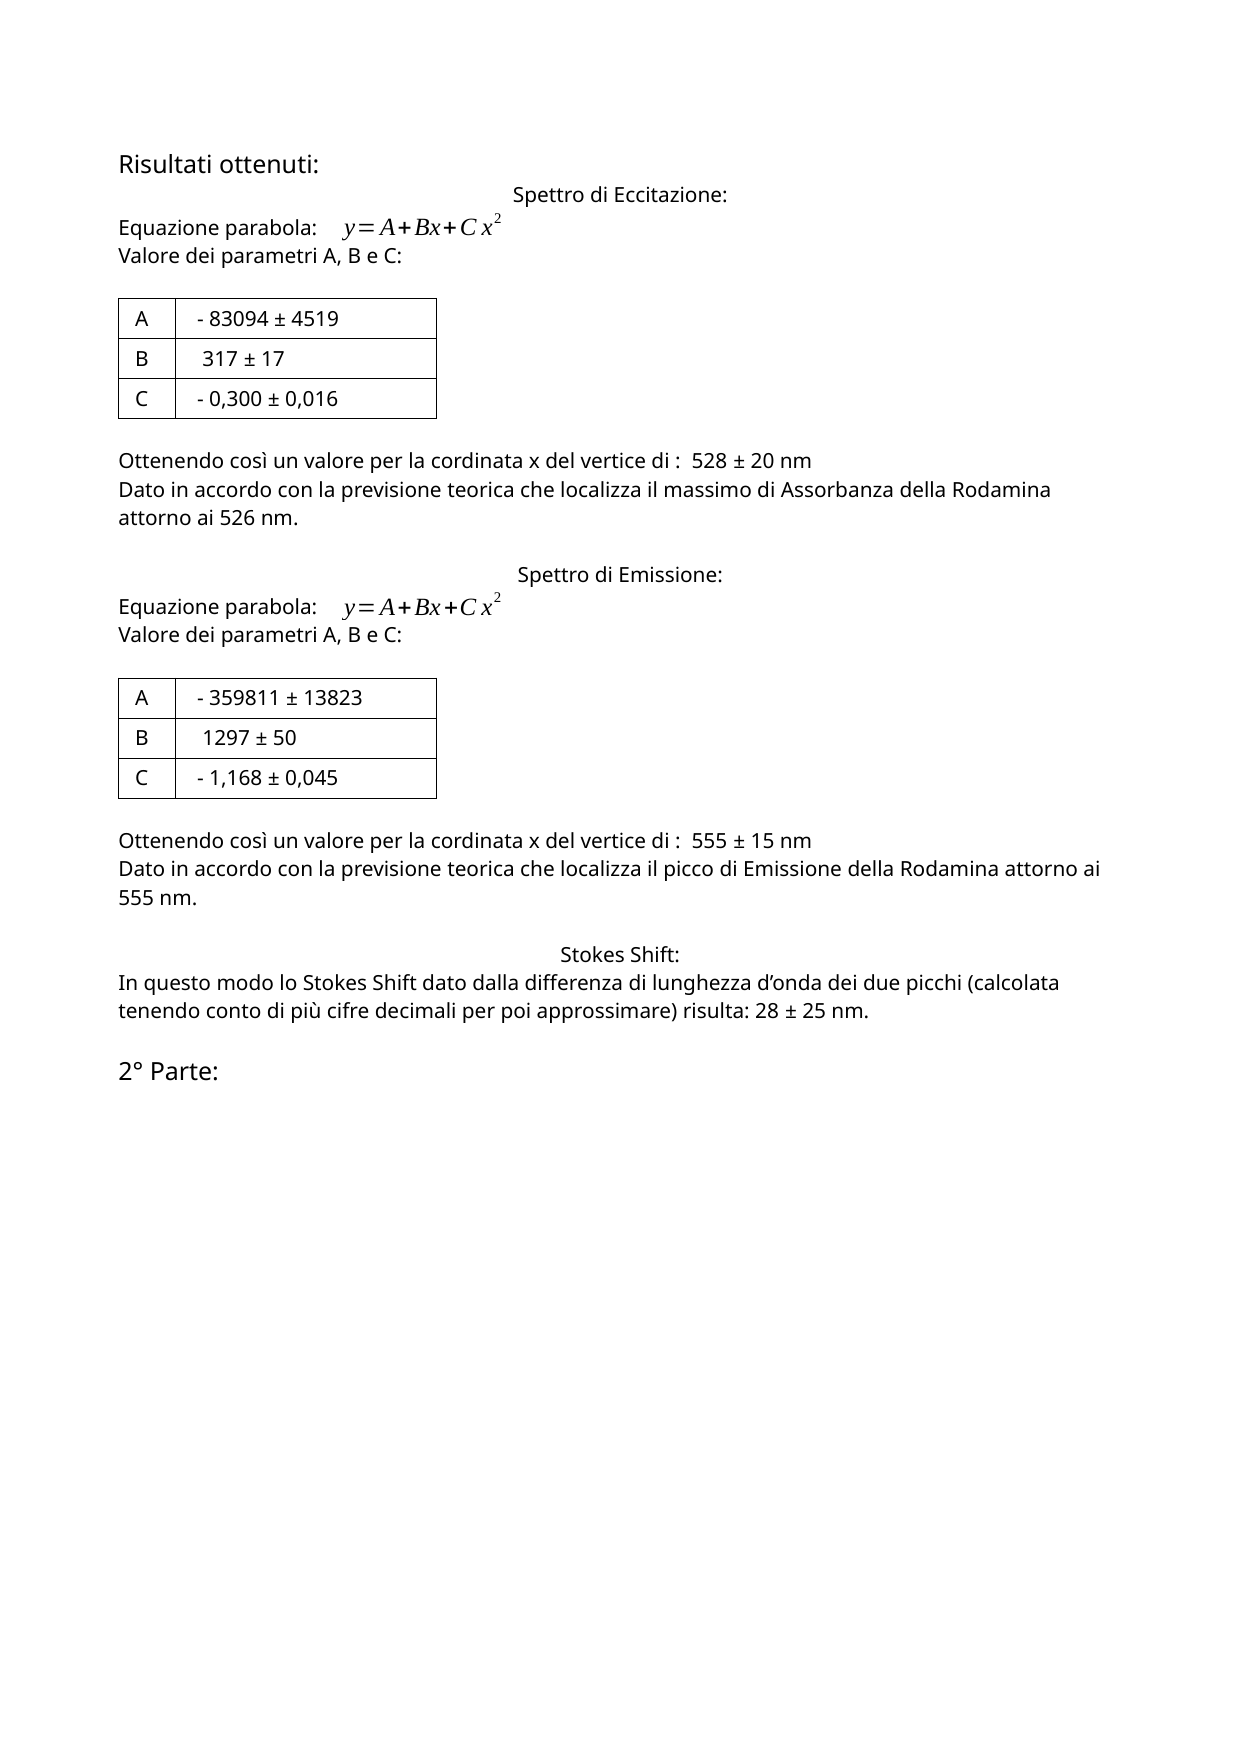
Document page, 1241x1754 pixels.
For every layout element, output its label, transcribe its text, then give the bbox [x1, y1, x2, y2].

text Valore dei parametri A, B e C: [118, 241, 1122, 269]
table_header - 359811 ± 13823 [176, 679, 436, 717]
text Equazione parabola: [118, 209, 1122, 241]
text Stokes Shift: [118, 940, 1122, 968]
table_cell C [119, 759, 175, 797]
text Ottenendo così un valore per la cordinata x del vertice di : 528 ± 20 nm [118, 446, 1122, 475]
table_header - 83094 ± 4519 [176, 299, 436, 338]
text 2° Parte: [118, 1053, 1122, 1088]
table_cell B [119, 719, 175, 757]
text Spettro di Eccitazione: [118, 181, 1122, 209]
table_header A [119, 299, 175, 338]
table_cell 317 ± 17 [176, 339, 436, 378]
table_cell B [119, 339, 175, 378]
text Equazione parabola: [118, 589, 1122, 621]
text In questo modo lo Stokes Shift dato dalla differenza di lunghezza d’onda dei due picchi (calcolata tenendo conto di più cifre decimali per poi approssimare) risulta: 28 ± 25 nm. [118, 968, 1122, 1025]
table_cell C [119, 379, 175, 418]
table_header A [119, 679, 175, 717]
text Ottenendo così un valore per la cordinata x del vertice di : 555 ± 15 nm [118, 826, 1122, 854]
text Dato in accordo con la previsione teorica che localizza il massimo di Assorbanza della Rodamina attorno ai 526 nm. [118, 475, 1122, 532]
text Spettro di Emissione: [118, 560, 1122, 589]
table_cell 1297 ± 50 [176, 719, 436, 757]
table_cell - 0,300 ± 0,016 [176, 379, 436, 418]
text Dato in accordo con la previsione teorica che localizza il picco di Emissione della Rodamina attorno ai 555 nm. [118, 854, 1122, 911]
table_cell - 1,168 ± 0,045 [176, 759, 436, 797]
text Risultati ottenuti: [118, 147, 1122, 181]
text Valore dei parametri A, B e C: [118, 621, 1122, 649]
